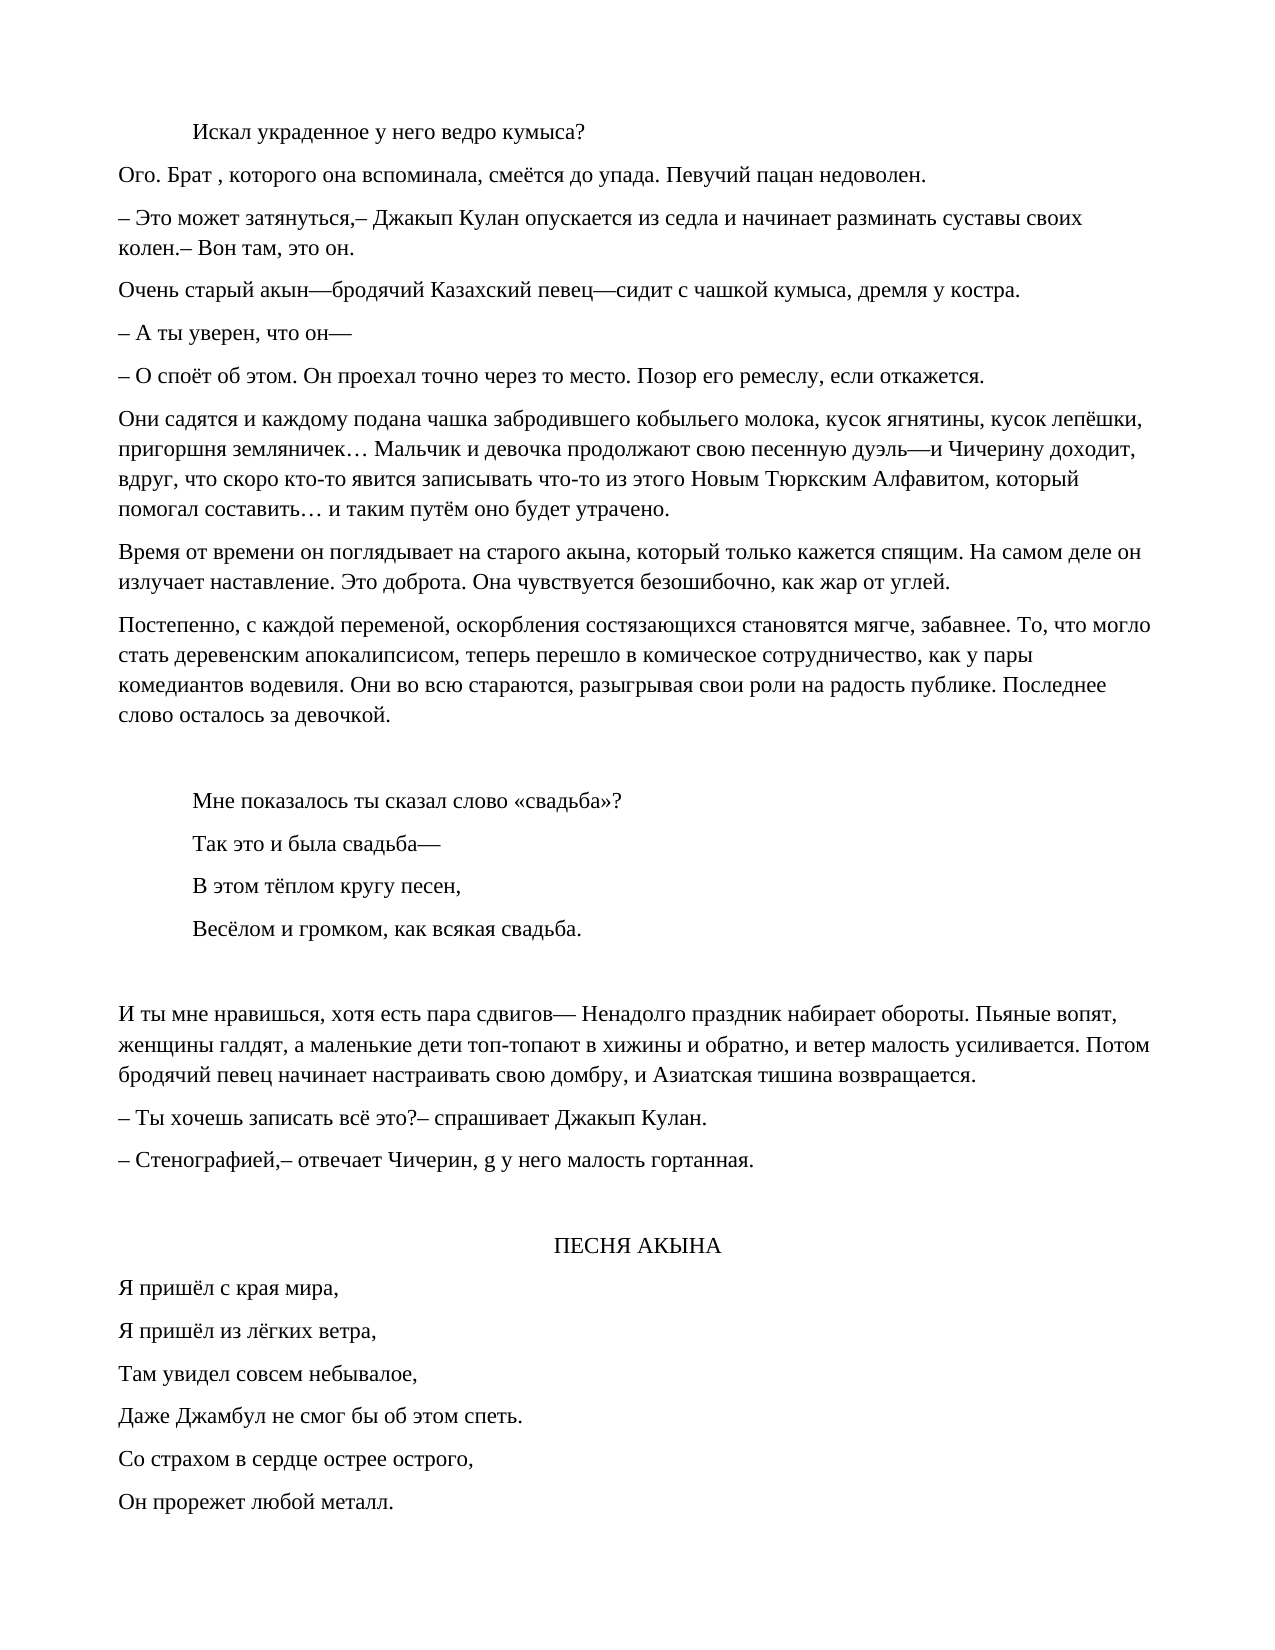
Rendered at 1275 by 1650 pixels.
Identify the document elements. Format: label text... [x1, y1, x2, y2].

text Очень старый акын—бродячий Казахский певец—сидит с чашкой кумыса, дремля у костра. [118, 276, 1157, 303]
text ПЕСНЯ АКЫНА [118, 1232, 1157, 1258]
text Время от времени он поглядывает на старого акына, который только кажется спящим. На самом деле он излучает наставление. Это доброта. Она чувствуется безошибочно, как жар от углей. [118, 538, 1157, 594]
text Там увидел совсем небывалое, [118, 1360, 1157, 1386]
text Я пришёл из лёгких ветра, [118, 1317, 1157, 1343]
text – Это может затянуться,– Джакып Кулан опускается из седла и начинает разминать суставы своих колен.– Вон там, это он. [118, 203, 1157, 260]
text – Стенографией,– отвечает Чичерин, g у него малость гортанная. [118, 1146, 1157, 1173]
text Даже Джамбул не смог бы об этом спеть. [118, 1402, 1157, 1429]
text Ого. Брат , которого она вспоминала, смеётся до упада. Певучий пацан недоволен. [118, 161, 1157, 187]
text Весёлом и громком, как всякая свадьба. [192, 915, 1157, 941]
text В этом тёплом кругу песен, [192, 872, 1157, 899]
text – О споёт об этом. Он проехал точно через то место. Позор его ремеслу, если откажется. [118, 362, 1157, 388]
text Мне показалось ты сказал слово «свадьба»? [192, 787, 1157, 813]
text – Ты хочешь записать всё это?– спрашивает Джакып Кулан. [118, 1103, 1157, 1130]
text – А ты уверен, что он— [118, 319, 1157, 346]
text Со страхом в сердце острее острого, [118, 1445, 1157, 1472]
text Я пришёл с края мира, [118, 1274, 1157, 1301]
text Он прорежет любой металл. [118, 1488, 1157, 1514]
text Искал украденное у него ведро кумыса? [192, 118, 1157, 144]
text Так это и была свадьба— [192, 829, 1157, 856]
text Они садятся и каждому подана чашка забродившего кобыльего молока, кусок ягнятины, кусок лепёшки, пригоршня земляничек… Мальчик и девочка продолжают свою песенную дуэль—и Чичерину доходит, вдруг, что скоро кто-то явится записывать что-то из этого Новым Тюркским Алфавитом, который помогал составить… и таким путём оно будет утрачено. [118, 404, 1157, 522]
text Постепенно, с каждой переменой, оскорбления состязающихся становятся мягче, забавнее. То, что могло стать деревенским апокалипсисом, теперь перешло в комическое сотрудничество, как у пары комедиантов водевиля. Они во всю стараются, разыгрывая свои роли на радость публике. Последнее слово осталось за девочкой. [118, 611, 1157, 728]
text И ты мне нравишься, хотя есть пара сдвигов— Ненадолго праздник набирает обороты. Пьяные вопят, женщины галдят, а маленькие дети топ-топают в хижины и обратно, и ветер малость усиливается. Потом бродячий певец начинает настраивать свою домбру, и Азиатская тишина возвращается. [118, 1000, 1157, 1087]
